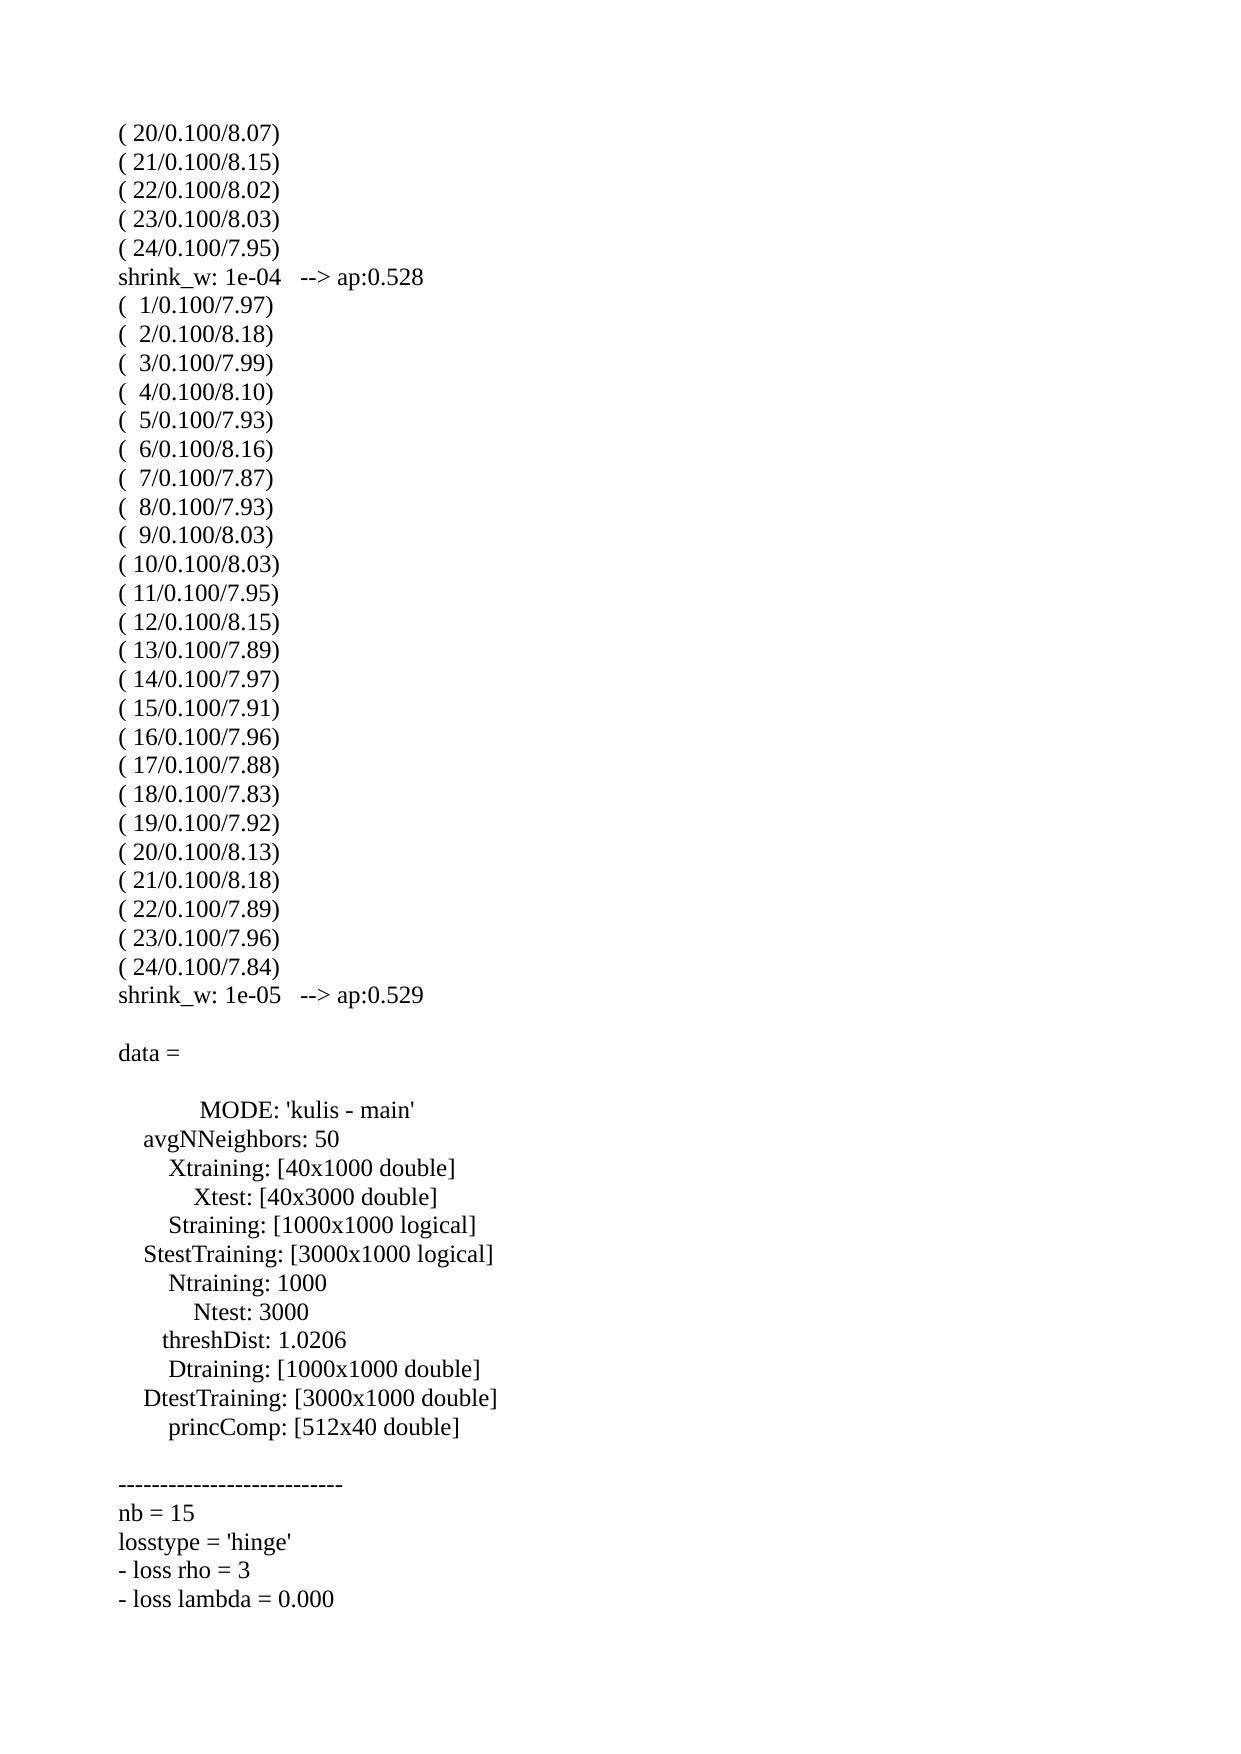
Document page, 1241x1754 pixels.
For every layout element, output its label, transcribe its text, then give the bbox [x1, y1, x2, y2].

text ( 11/0.100/7.95) [118, 578, 1122, 607]
text ( 23/0.100/8.03) [118, 204, 1122, 233]
text ( 7/0.100/7.87) [118, 463, 1122, 492]
text ( 20/0.100/8.13) [118, 837, 1122, 866]
text Straining: [1000x1000 logical] [118, 1211, 1122, 1239]
text nb = 15 [118, 1498, 1122, 1527]
text ( 16/0.100/7.96) [118, 722, 1122, 751]
text shrink_w: 1e-04 --> ap:0.528 [118, 262, 1122, 291]
text ( 3/0.100/7.99) [118, 348, 1122, 377]
text ( 8/0.100/7.93) [118, 492, 1122, 521]
text losstype = 'hinge' [118, 1527, 1122, 1556]
text ( 9/0.100/8.03) [118, 521, 1122, 549]
text ( 10/0.100/8.03) [118, 549, 1122, 578]
text data = [118, 1038, 1122, 1067]
text Ntraining: 1000 [118, 1268, 1122, 1297]
text ( 22/0.100/8.02) [118, 176, 1122, 204]
text ( 24/0.100/7.84) [118, 952, 1122, 981]
text Xtest: [40x3000 double] [118, 1182, 1122, 1211]
text threshDist: 1.0206 [118, 1326, 1122, 1354]
text Ntest: 3000 [118, 1297, 1122, 1326]
text ( 17/0.100/7.88) [118, 751, 1122, 779]
text ( 1/0.100/7.97) [118, 291, 1122, 319]
text ( 21/0.100/8.18) [118, 866, 1122, 894]
text shrink_w: 1e-05 --> ap:0.529 [118, 981, 1122, 1009]
text ( 12/0.100/8.15) [118, 607, 1122, 636]
text ( 5/0.100/7.93) [118, 406, 1122, 434]
text - loss lambda = 0.000 [118, 1584, 1122, 1613]
text princComp: [512x40 double] [118, 1412, 1122, 1441]
text ( 23/0.100/7.96) [118, 923, 1122, 952]
text ( 6/0.100/8.16) [118, 434, 1122, 463]
text ( 20/0.100/8.07) [118, 118, 1122, 147]
text ( 18/0.100/7.83) [118, 779, 1122, 808]
text ( 15/0.100/7.91) [118, 693, 1122, 722]
text Xtraining: [40x1000 double] [118, 1153, 1122, 1182]
text ( 14/0.100/7.97) [118, 664, 1122, 693]
text ( 2/0.100/8.18) [118, 319, 1122, 348]
text StestTraining: [3000x1000 logical] [118, 1239, 1122, 1268]
text MODE: 'kulis - main' [118, 1096, 1122, 1124]
text ( 21/0.100/8.15) [118, 147, 1122, 176]
text ( 19/0.100/7.92) [118, 808, 1122, 837]
text ( 24/0.100/7.95) [118, 233, 1122, 262]
text Dtraining: [1000x1000 double] [118, 1354, 1122, 1383]
text DtestTraining: [3000x1000 double] [118, 1383, 1122, 1412]
text ( 22/0.100/7.89) [118, 894, 1122, 923]
text avgNNeighbors: 50 [118, 1124, 1122, 1153]
text - loss rho = 3 [118, 1556, 1122, 1584]
text ( 13/0.100/7.89) [118, 636, 1122, 664]
text ( 4/0.100/8.10) [118, 377, 1122, 406]
text --------------------------- [118, 1469, 1122, 1498]
